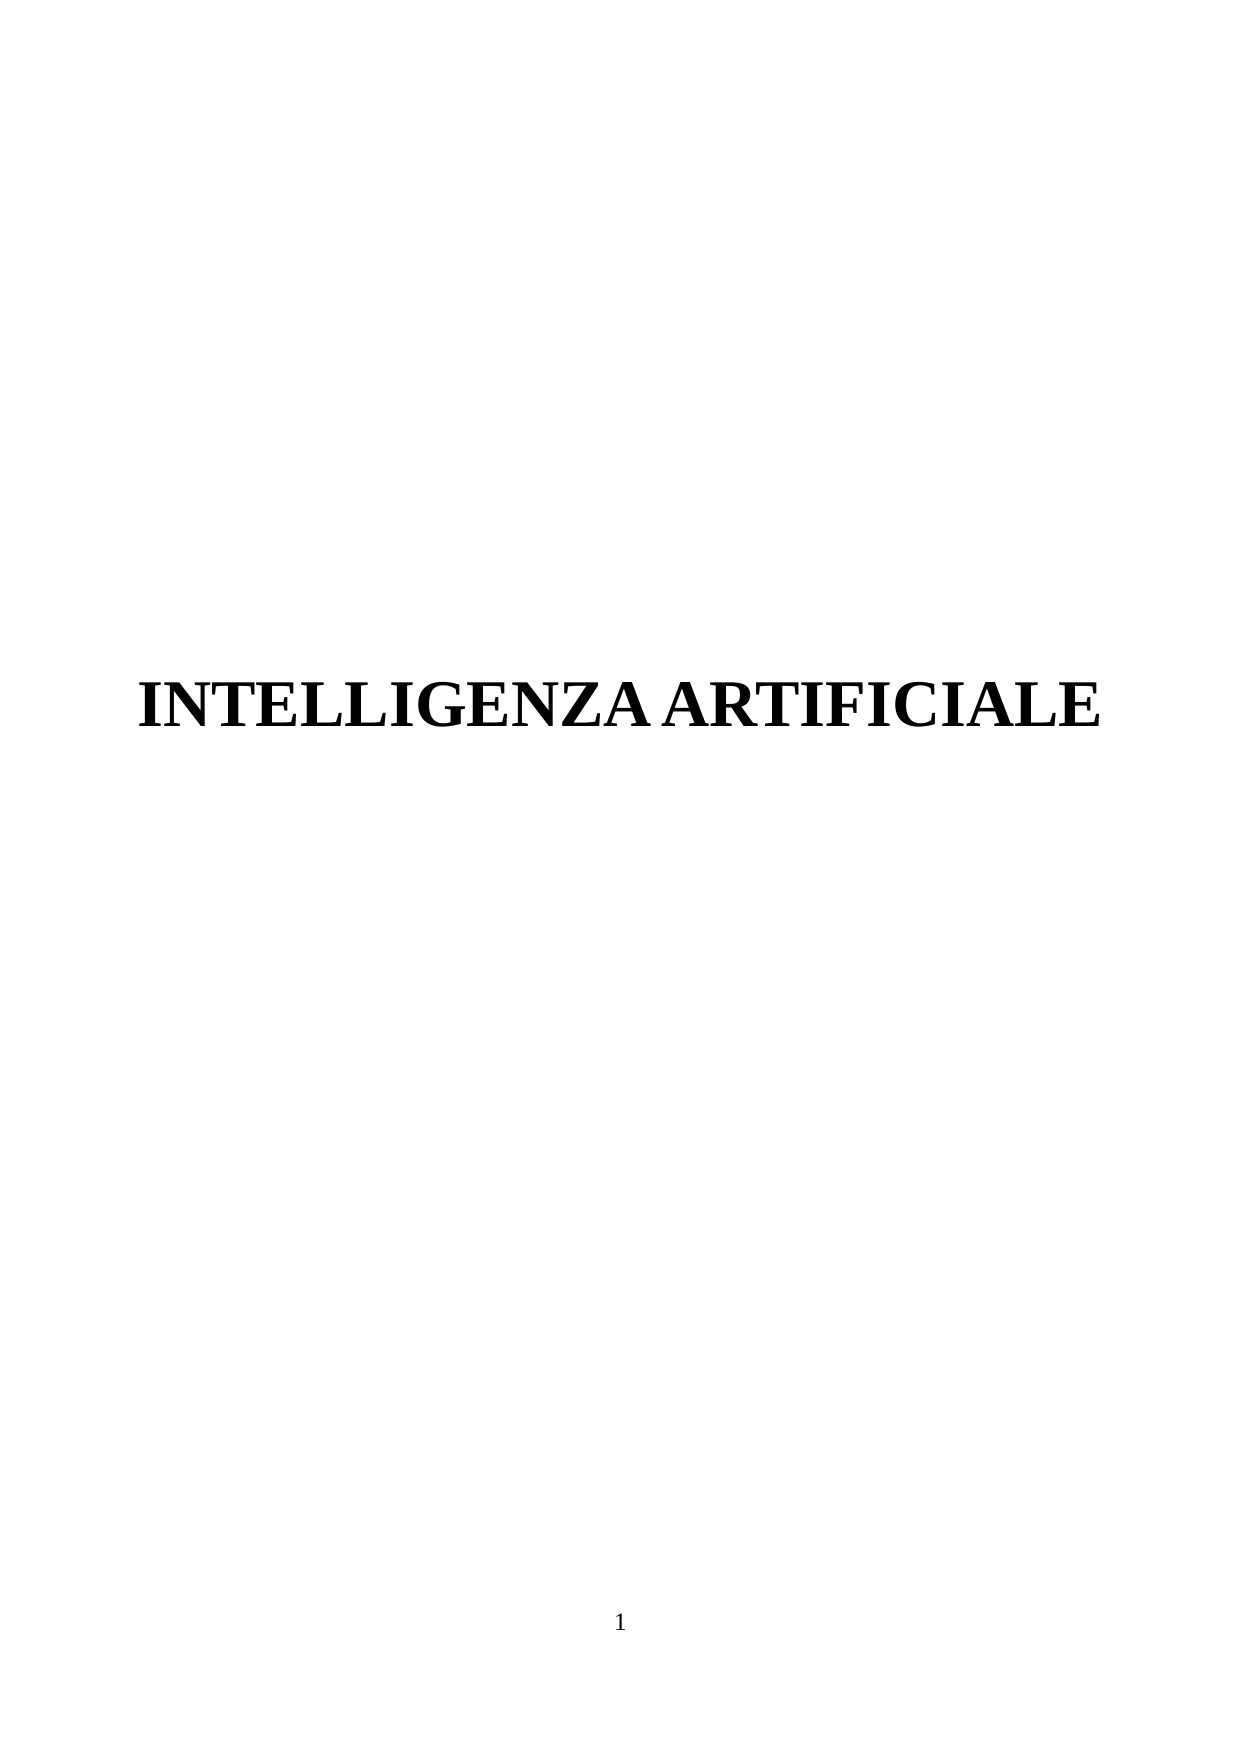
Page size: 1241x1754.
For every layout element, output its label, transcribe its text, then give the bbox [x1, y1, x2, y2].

text INTELLIGENZA ARTIFICIALE [118, 664, 1122, 741]
